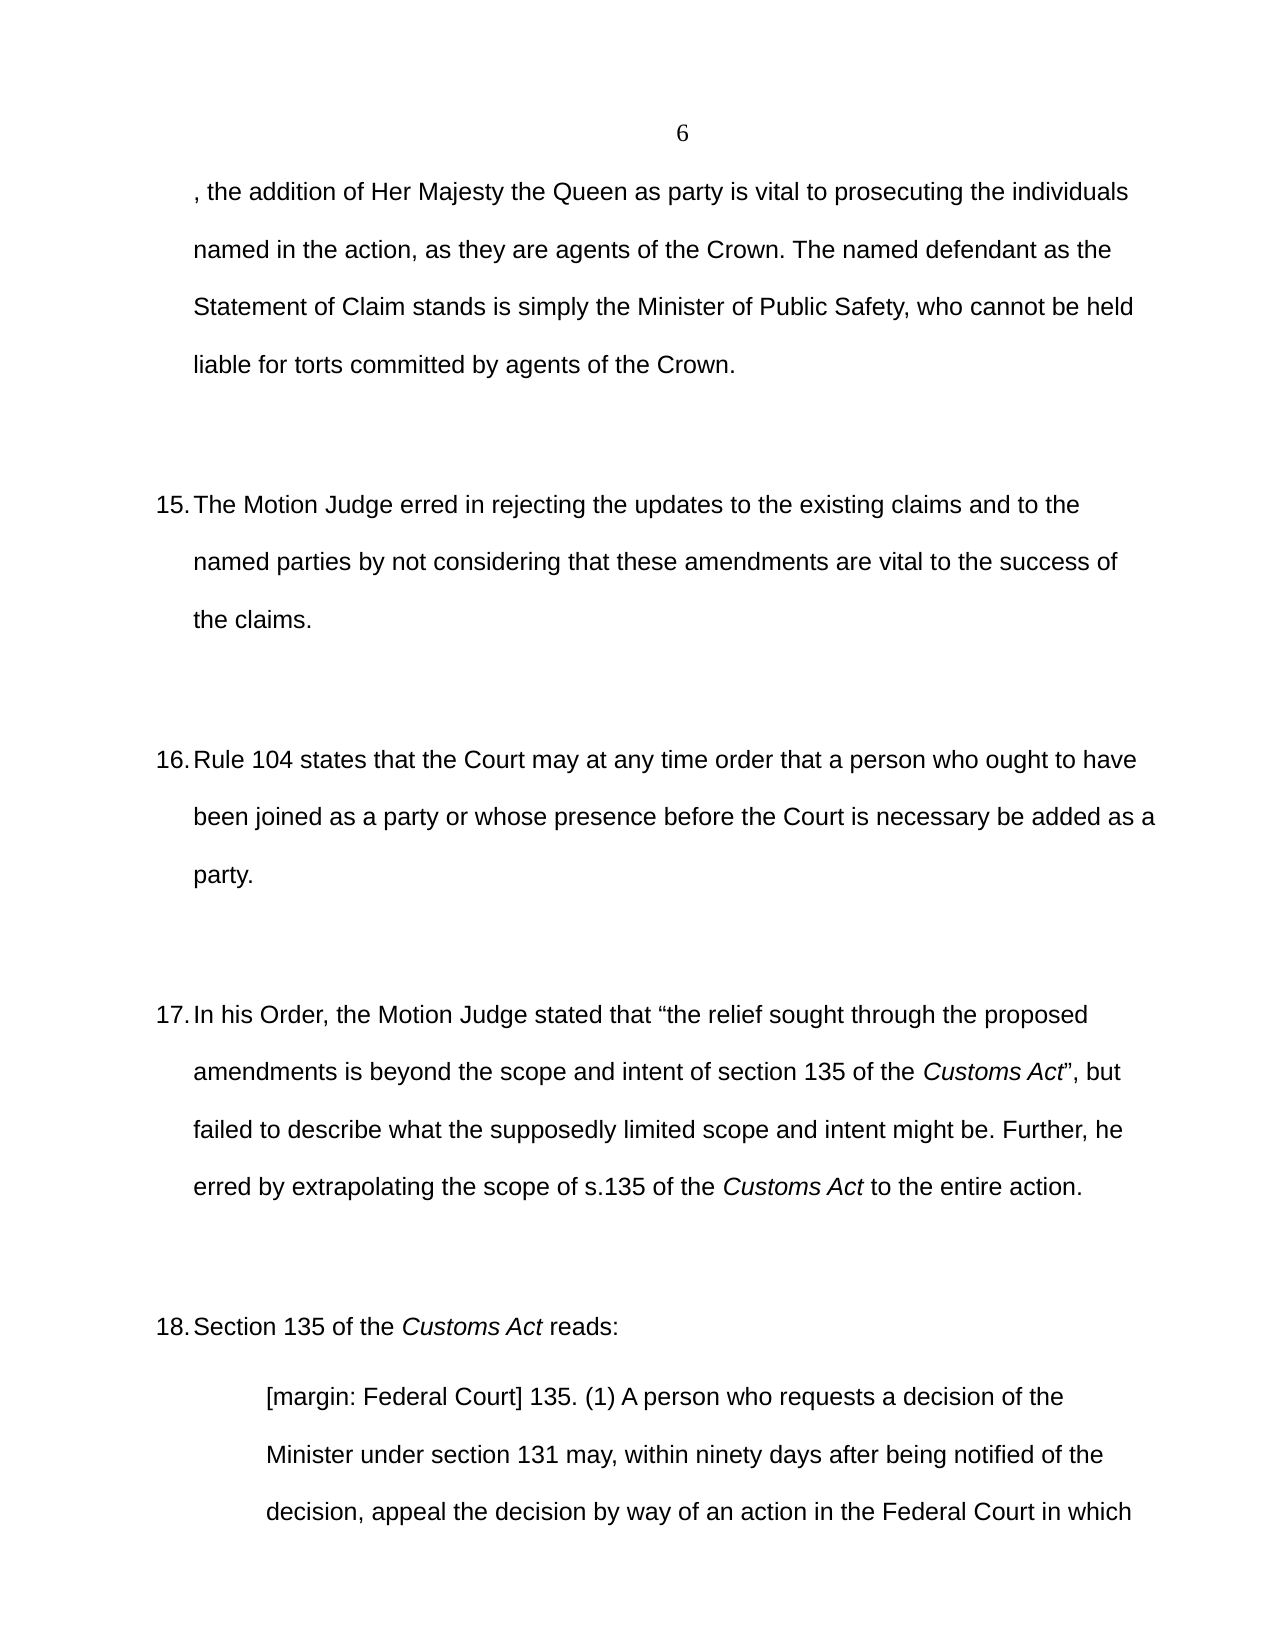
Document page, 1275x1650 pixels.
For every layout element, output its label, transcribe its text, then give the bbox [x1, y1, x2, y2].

subtitle [margin: Federal Court] 135. (1) A person who requests a decision of the Minister under section 131 may, within ninety days after being notified of the decision, appeal the decision by way of an action in the Federal Court in which [228, 1382, 1157, 1526]
subtitle Rule 104 states that the Court may at any time order that a person who ought to have been joined as a party or whose presence before the Court is necessary be added as a party. [156, 744, 1157, 888]
subtitle , the addition of Her Majesty the Queen as party is vital to prosecuting the individuals named in the action, as they are agents of the Crown. The named defendant as the Statement of Claim stands is simply the Minister of Public Safety, who cannot be held liable for torts committed by agents of the Crown. [156, 177, 1157, 378]
subtitle Section 135 of the Customs Act reads: [156, 1312, 1157, 1341]
subtitle In his Order, the Motion Judge stated that “the relief sought through the proposed amendments is beyond the scope and intent of section 135 of the Customs Act”, but failed to describe what the supposedly limited scope and intent might be. Further, he erred by extrapolating the scope of s.135 of the Customs Act to the entire action. [156, 999, 1157, 1201]
subtitle The Motion Judge erred in rejecting the updates to the existing claims and to the named parties by not considering that these amendments are vital to the success of the claims. [156, 489, 1157, 633]
